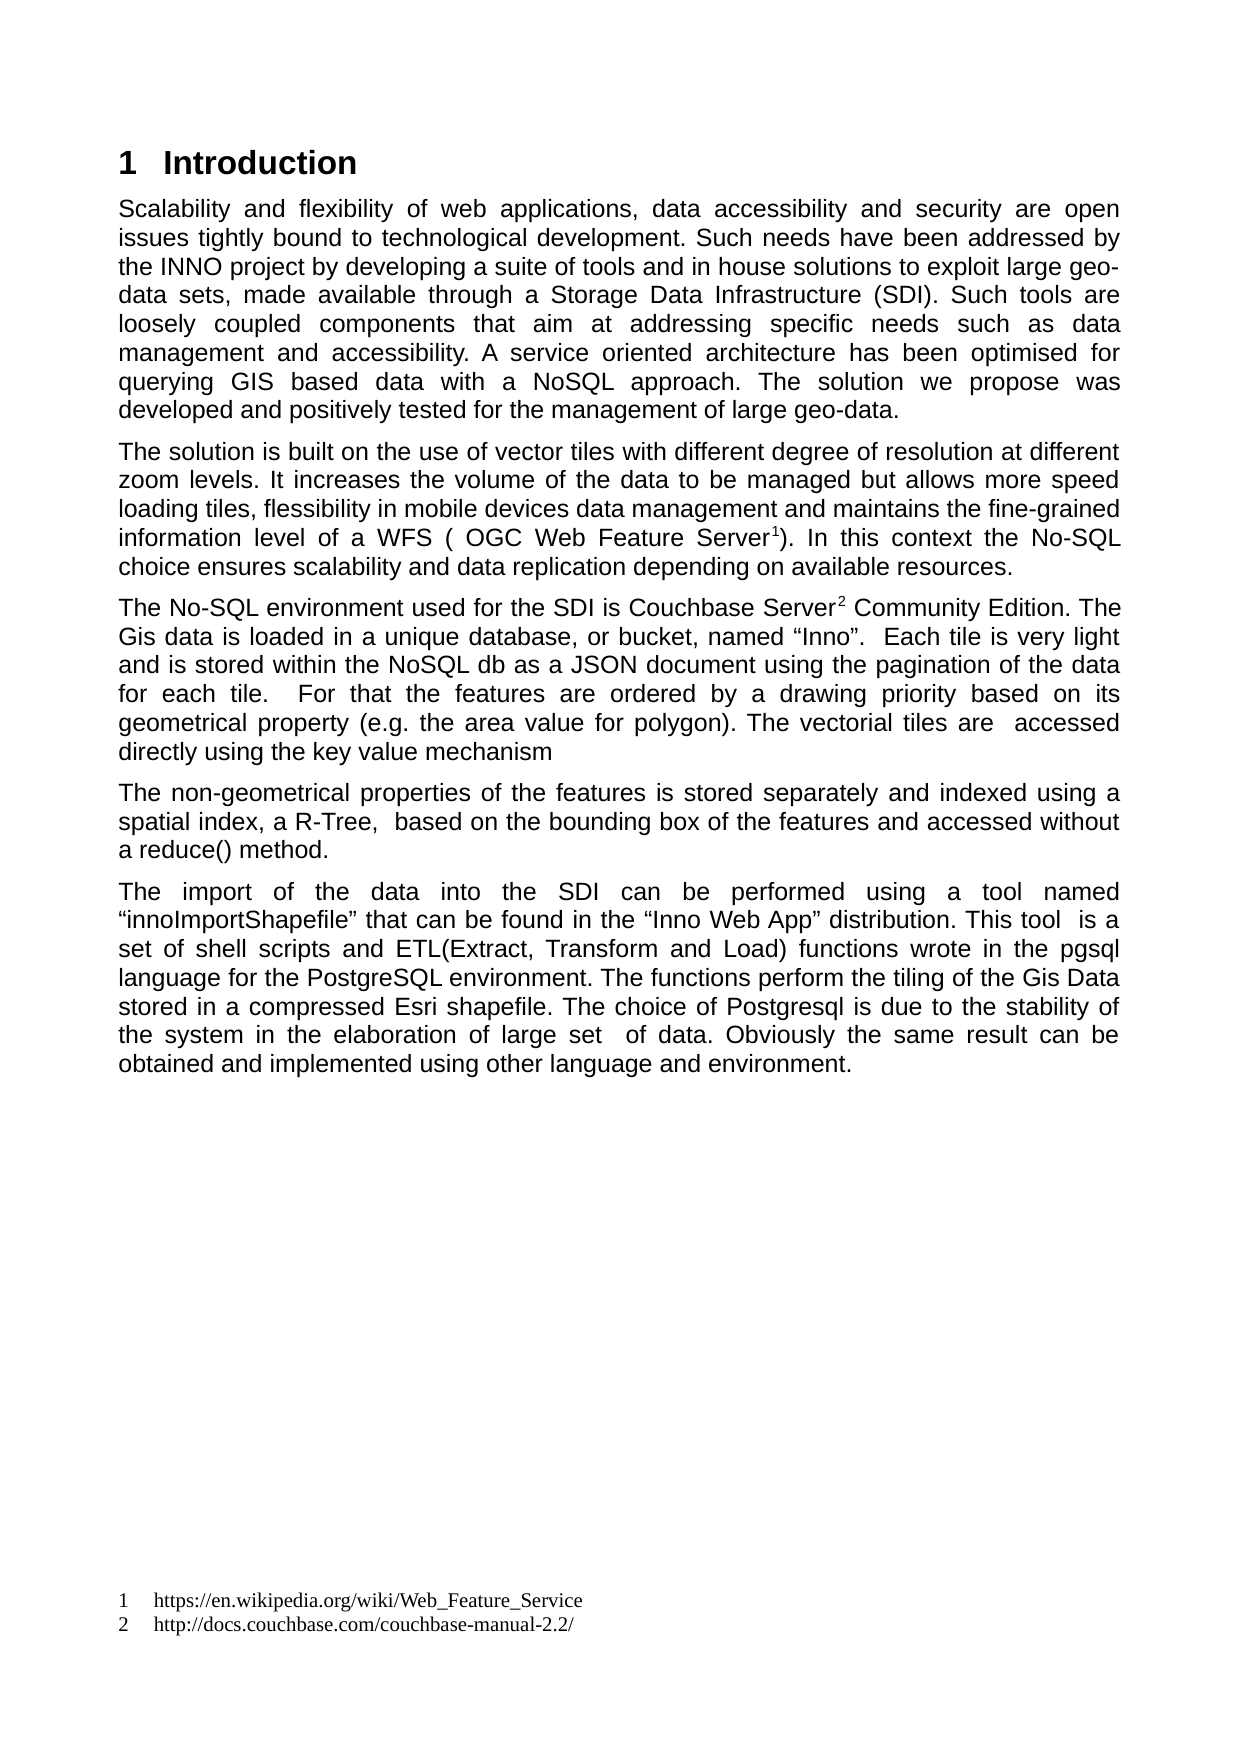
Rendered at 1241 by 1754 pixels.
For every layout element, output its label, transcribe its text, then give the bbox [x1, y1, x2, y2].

text The solution is built on the use of vector tiles with different degree of resolution at different zoom levels. It increases the volume of the data to be managed but allows more speed loading tiles, flessibility in mobile devices data management and maintains the fine-grained information level of a WFS ( OGC Web Feature Server). In this context the No-SQL choice ensures scalability and data replication depending on available resources. [118, 437, 1122, 581]
text http://docs.couchbase.com/couchbase-manual-2.2/ [118, 1612, 1122, 1636]
text The non-geometrical properties of the features is stored separately and indexed using a spatial index, a R-Tree, based on the bounding box of the features and accessed without a reduce() method. [118, 778, 1122, 864]
subtitle Introduction [118, 143, 1122, 182]
text The No-SQL environment used for the SDI is Couchbase Server Community Edition. The Gis data is loaded in a unique database, or bucket, named “Inno”. Each tile is very light and is stored within the NoSQL db as a JSON document using the pagination of the data for each tile. For that the features are ordered by a drawing priority based on its geometrical property (e.g. the area value for polygon). The vectorial tiles are accessed directly using the key value mechanism [118, 593, 1122, 766]
text Scalability and flexibility of web applications, data accessibility and security are open issues tightly bound to technological development. Such needs have been addressed by the INNO project by developing a suite of tools and in house solutions to exploit large geo-data sets, made available through a Storage Data Infrastructure (SDI). Such tools are loosely coupled components that aim at addressing specific needs such as data management and accessibility. A service oriented architecture has been optimised for querying GIS based data with a NoSQL approach. The solution we propose was developed and positively tested for the management of large geo-data. [118, 194, 1122, 424]
text The import of the data into the SDI can be performed using a tool named “innoImportShapefile” that can be found in the “Inno Web App” distribution. This tool is a set of shell scripts and ETL(Extract, Transform and Load) functions wrote in the pgsql language for the PostgreSQL environment. The functions perform the tiling of the Gis Data stored in a compressed Esri shapefile. The choice of Postgresql is due to the stability of the system in the elaboration of large set of data. Obviously the same result can be obtained and implemented using other language and environment. [118, 877, 1122, 1078]
text https://en.wikipedia.org/wiki/Web_Feature_Service [118, 1588, 1122, 1612]
